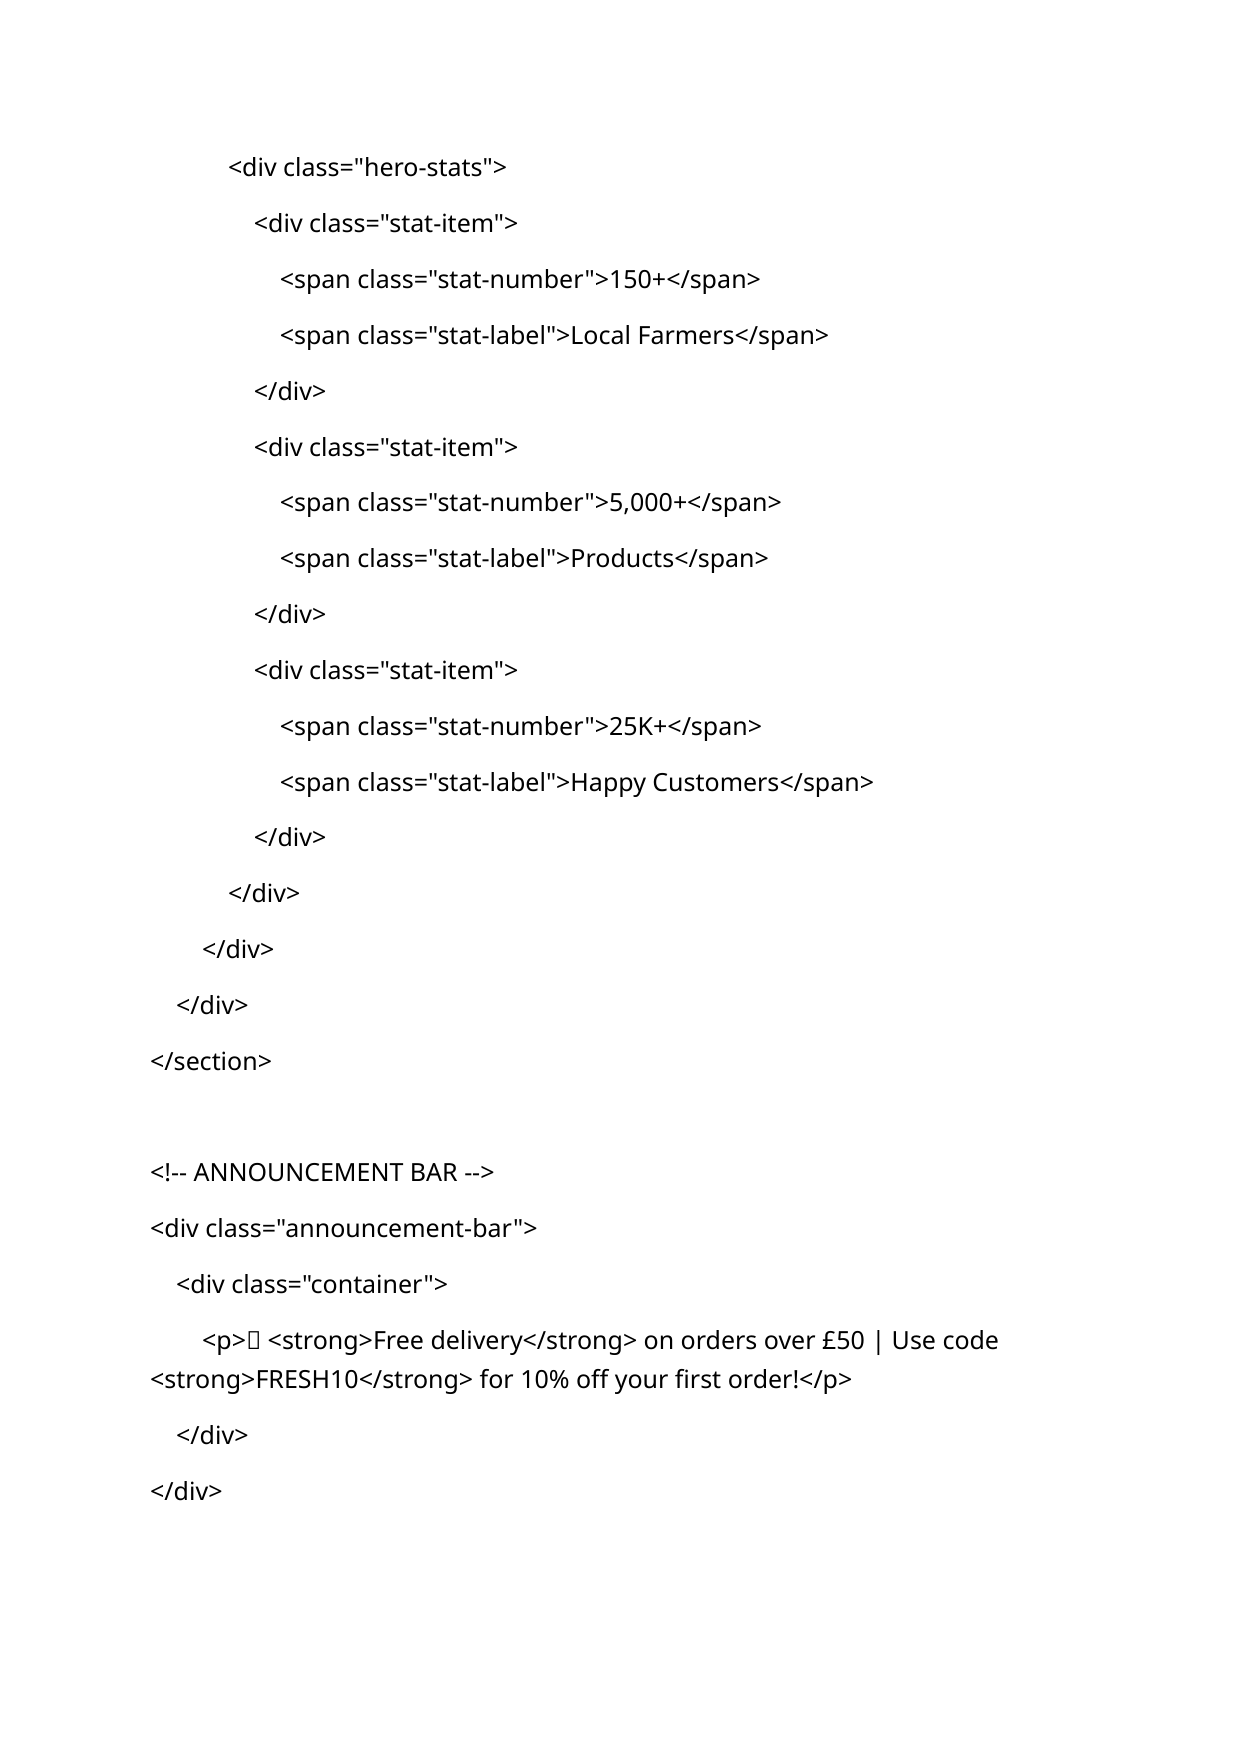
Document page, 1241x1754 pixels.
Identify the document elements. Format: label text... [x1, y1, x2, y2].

text <div class="stat-item"> [150, 652, 1090, 687]
text </div> [150, 373, 1090, 407]
text <span class="stat-label">Local Farmers</span> [150, 317, 1090, 352]
text <div class="announcement-bar"> [150, 1211, 1090, 1245]
text <div class="stat-item"> [150, 206, 1090, 240]
text </div> [150, 820, 1090, 854]
text <span class="stat-number">5,000+</span> [150, 485, 1090, 519]
text <p>🎉 <strong>Free delivery</strong> on orders over £50 | Use code <strong>FRESH10</strong> for 10% off your first order!</p> [150, 1322, 1090, 1396]
text </section> [150, 1043, 1090, 1077]
text </div> [150, 932, 1090, 966]
text </div> [150, 987, 1090, 1022]
text <span class="stat-label">Products</span> [150, 541, 1090, 575]
text <div class="stat-item"> [150, 429, 1090, 463]
text </div> [150, 1473, 1090, 1507]
text <div class="hero-stats"> [150, 150, 1090, 184]
text </div> [150, 876, 1090, 910]
text </div> [150, 1417, 1090, 1452]
text <span class="stat-number">25K+</span> [150, 708, 1090, 742]
text <span class="stat-label">Happy Customers</span> [150, 764, 1090, 798]
text <span class="stat-number">150+</span> [150, 262, 1090, 296]
text <div class="container"> [150, 1267, 1090, 1301]
text <!-- ANNOUNCEMENT BAR --> [150, 1155, 1090, 1189]
text </div> [150, 597, 1090, 631]
